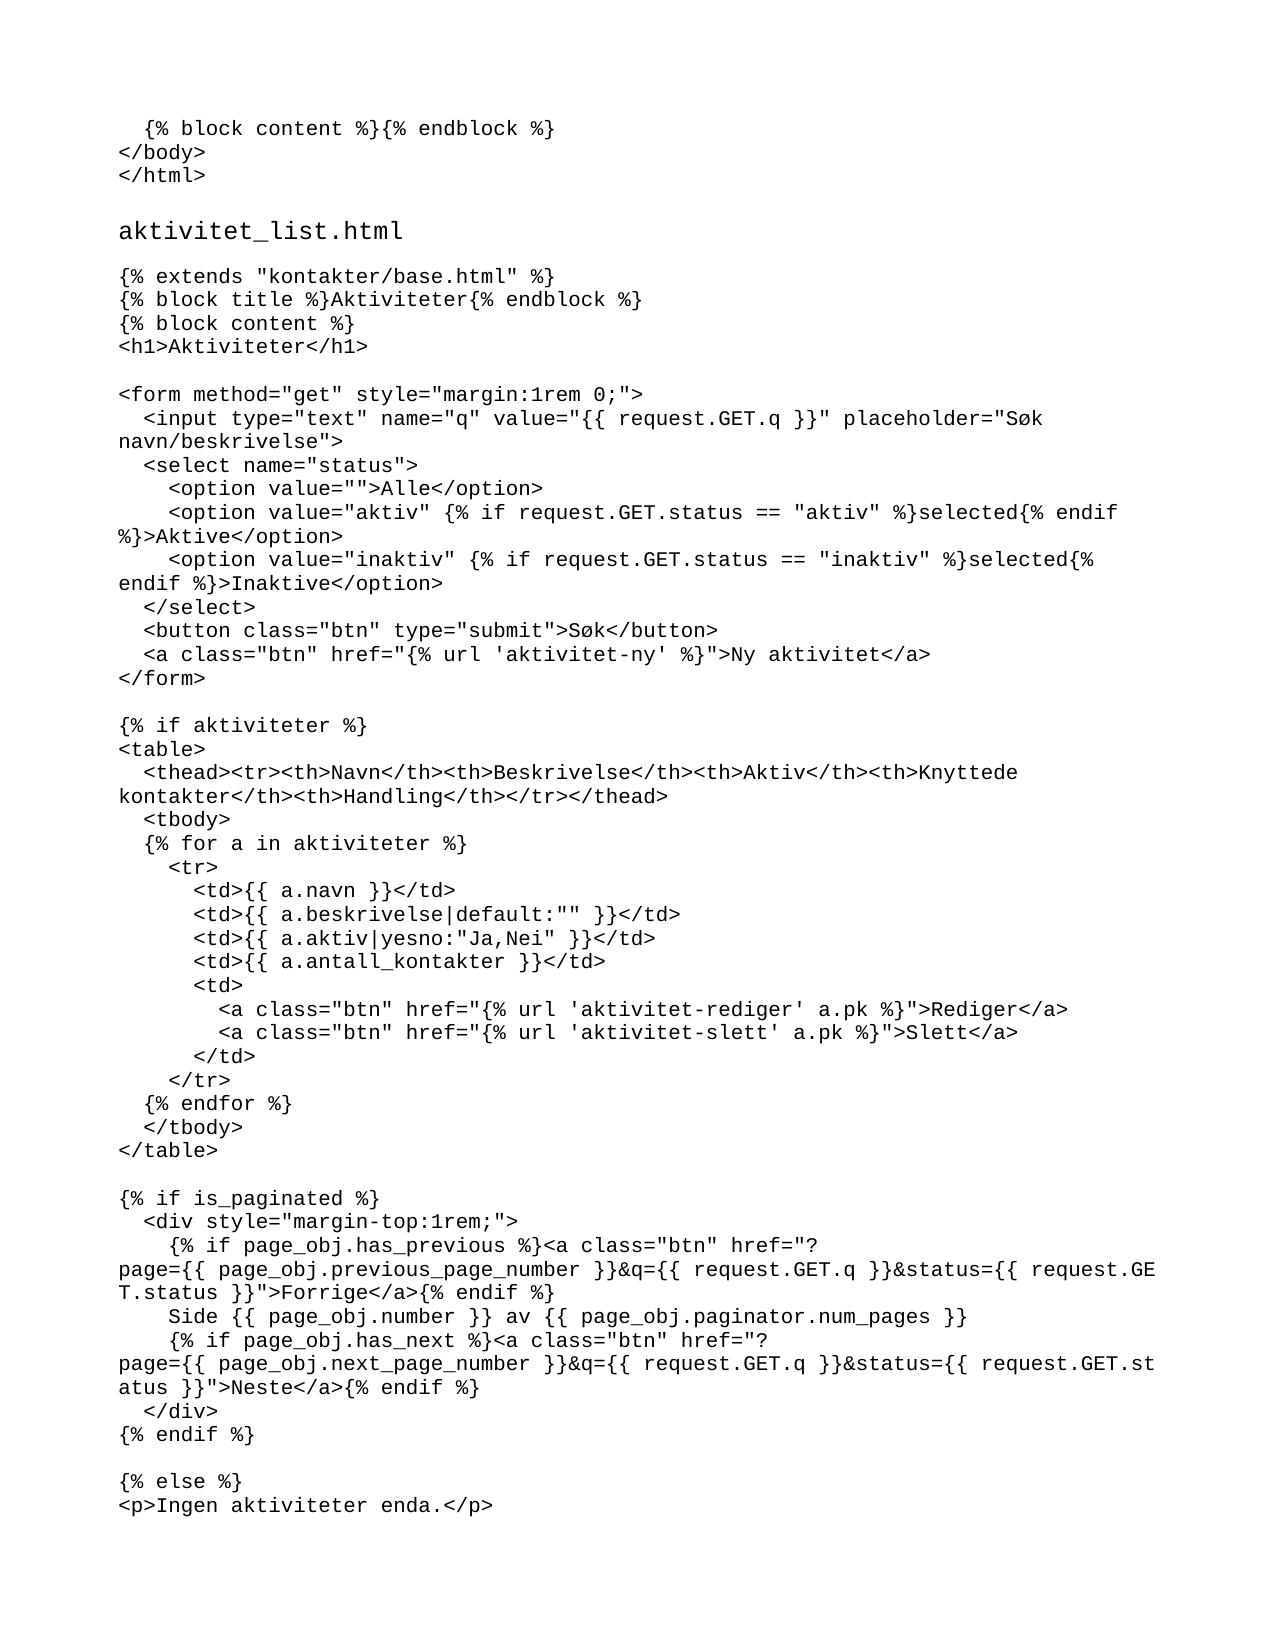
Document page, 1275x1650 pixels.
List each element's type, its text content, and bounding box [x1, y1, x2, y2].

text <a class="btn" href="{% url 'aktivitet-slett' a.pk %}">Slett</a> [118, 1022, 1157, 1046]
text </tbody> [118, 1117, 1157, 1141]
text {% block title %}Aktiviteter{% endblock %} [118, 289, 1157, 313]
text {% endif %} [118, 1424, 1157, 1448]
text {% else %} [118, 1472, 1157, 1495]
text {% if aktiviteter %} [118, 715, 1157, 738]
text Side {{ page_obj.number }} av {{ page_obj.paginator.num_pages }} [118, 1306, 1157, 1330]
text {% extends "kontakter/base.html" %} [118, 266, 1157, 289]
text <a class="btn" href="{% url 'aktivitet-rediger' a.pk %}">Rediger</a> [118, 999, 1157, 1022]
text </html> [118, 165, 1157, 189]
text <td>{{ a.navn }}</td> [118, 880, 1157, 904]
text <table> [118, 738, 1157, 762]
text <div style="margin-top:1rem;"> [118, 1211, 1157, 1235]
text {% if page_obj.has_previous %}<a class="btn" href="?page={{ page_obj.previous_page_number }}&q={{ request.GET.q }}&status={{ request.GET.status }}">Forrige</a>{% endif %} [118, 1235, 1157, 1306]
text {% block content %}{% endblock %} [118, 118, 1157, 142]
text <a class="btn" href="{% url 'aktivitet-ny' %}">Ny aktivitet</a> [118, 644, 1157, 668]
text <input type="text" name="q" value="{{ request.GET.q }}" placeholder="Søk navn/beskrivelse"> [118, 407, 1157, 455]
text <tbody> [118, 809, 1157, 833]
text <option value="">Alle</option> [118, 478, 1157, 502]
text <thead><tr><th>Navn</th><th>Beskrivelse</th><th>Aktiv</th><th>Knyttede kontakter</th><th>Handling</th></tr></thead> [118, 762, 1157, 809]
text </form> [118, 668, 1157, 691]
text {% block content %} [118, 313, 1157, 337]
text {% endfor %} [118, 1093, 1157, 1117]
text {% for a in aktiviteter %} [118, 833, 1157, 857]
text </table> [118, 1141, 1157, 1164]
text <p>Ingen aktiviteter enda.</p> [118, 1495, 1157, 1519]
text <td>{{ a.beskrivelse|default:"" }}</td> [118, 904, 1157, 928]
text </td> [118, 1046, 1157, 1069]
text aktivitet_list.html [118, 218, 1157, 247]
text <select name="status"> [118, 455, 1157, 478]
text <option value="inaktiv" {% if request.GET.status == "inaktiv" %}selected{% endif %}>Inaktive</option> [118, 549, 1157, 597]
text {% if page_obj.has_next %}<a class="btn" href="?page={{ page_obj.next_page_number }}&q={{ request.GET.q }}&status={{ request.GET.status }}">Neste</a>{% endif %} [118, 1330, 1157, 1401]
text <option value="aktiv" {% if request.GET.status == "aktiv" %}selected{% endif %}>Aktive</option> [118, 502, 1157, 549]
text {% if is_paginated %} [118, 1188, 1157, 1211]
text </select> [118, 597, 1157, 620]
text </div> [118, 1401, 1157, 1424]
text <tr> [118, 857, 1157, 880]
text <h1>Aktiviteter</h1> [118, 337, 1157, 360]
text </tr> [118, 1069, 1157, 1093]
text <td> [118, 975, 1157, 999]
text </body> [118, 142, 1157, 165]
text <td>{{ a.aktiv|yesno:"Ja,Nei" }}</td> [118, 928, 1157, 951]
text <td>{{ a.antall_kontakter }}</td> [118, 951, 1157, 975]
text <button class="btn" type="submit">Søk</button> [118, 620, 1157, 644]
text <form method="get" style="margin:1rem 0;"> [118, 384, 1157, 407]
